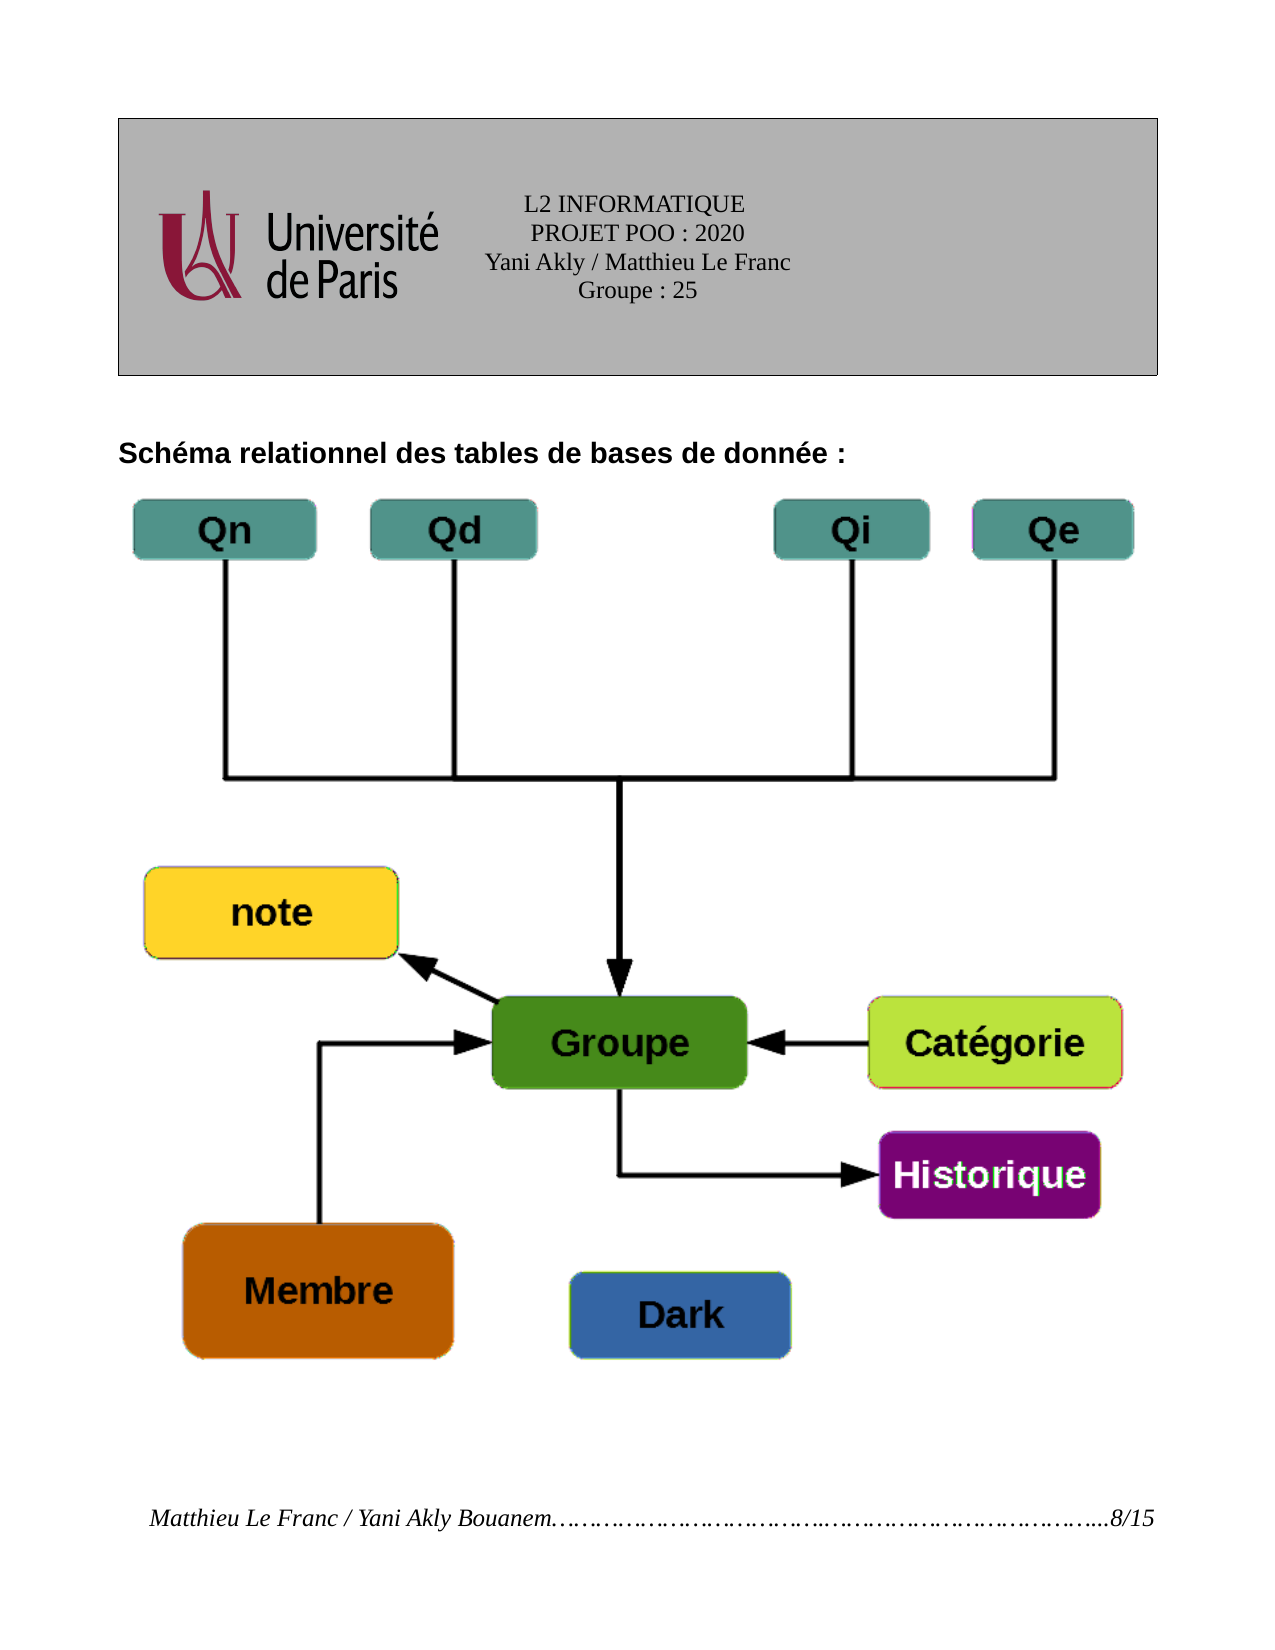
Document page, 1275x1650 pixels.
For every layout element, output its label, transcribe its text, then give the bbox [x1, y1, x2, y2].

subtitle Schéma relationnel des tables de bases de donnée : [118, 436, 1157, 469]
picture [137, 164, 462, 332]
picture [118, 482, 1157, 1388]
